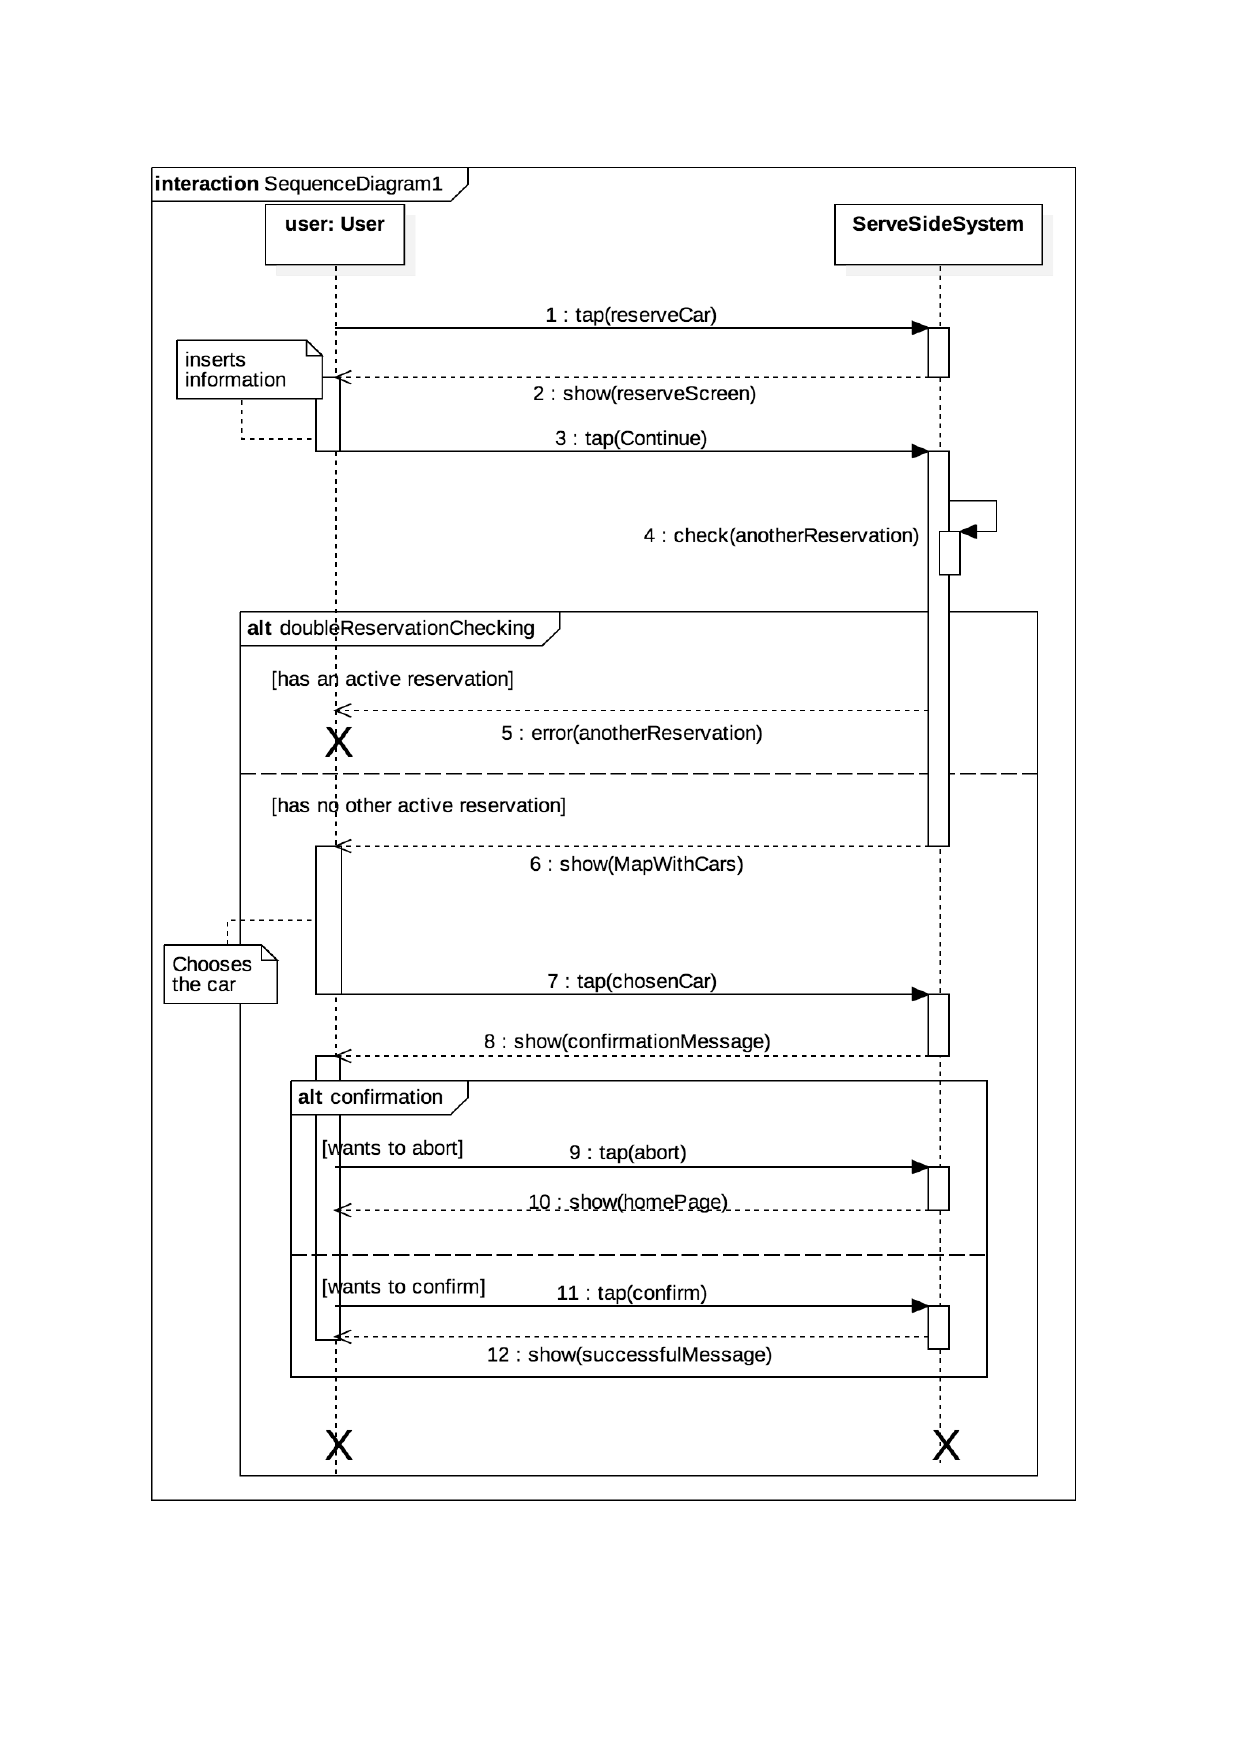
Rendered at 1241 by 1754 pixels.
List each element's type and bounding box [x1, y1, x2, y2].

picture [118, 147, 1121, 1557]
